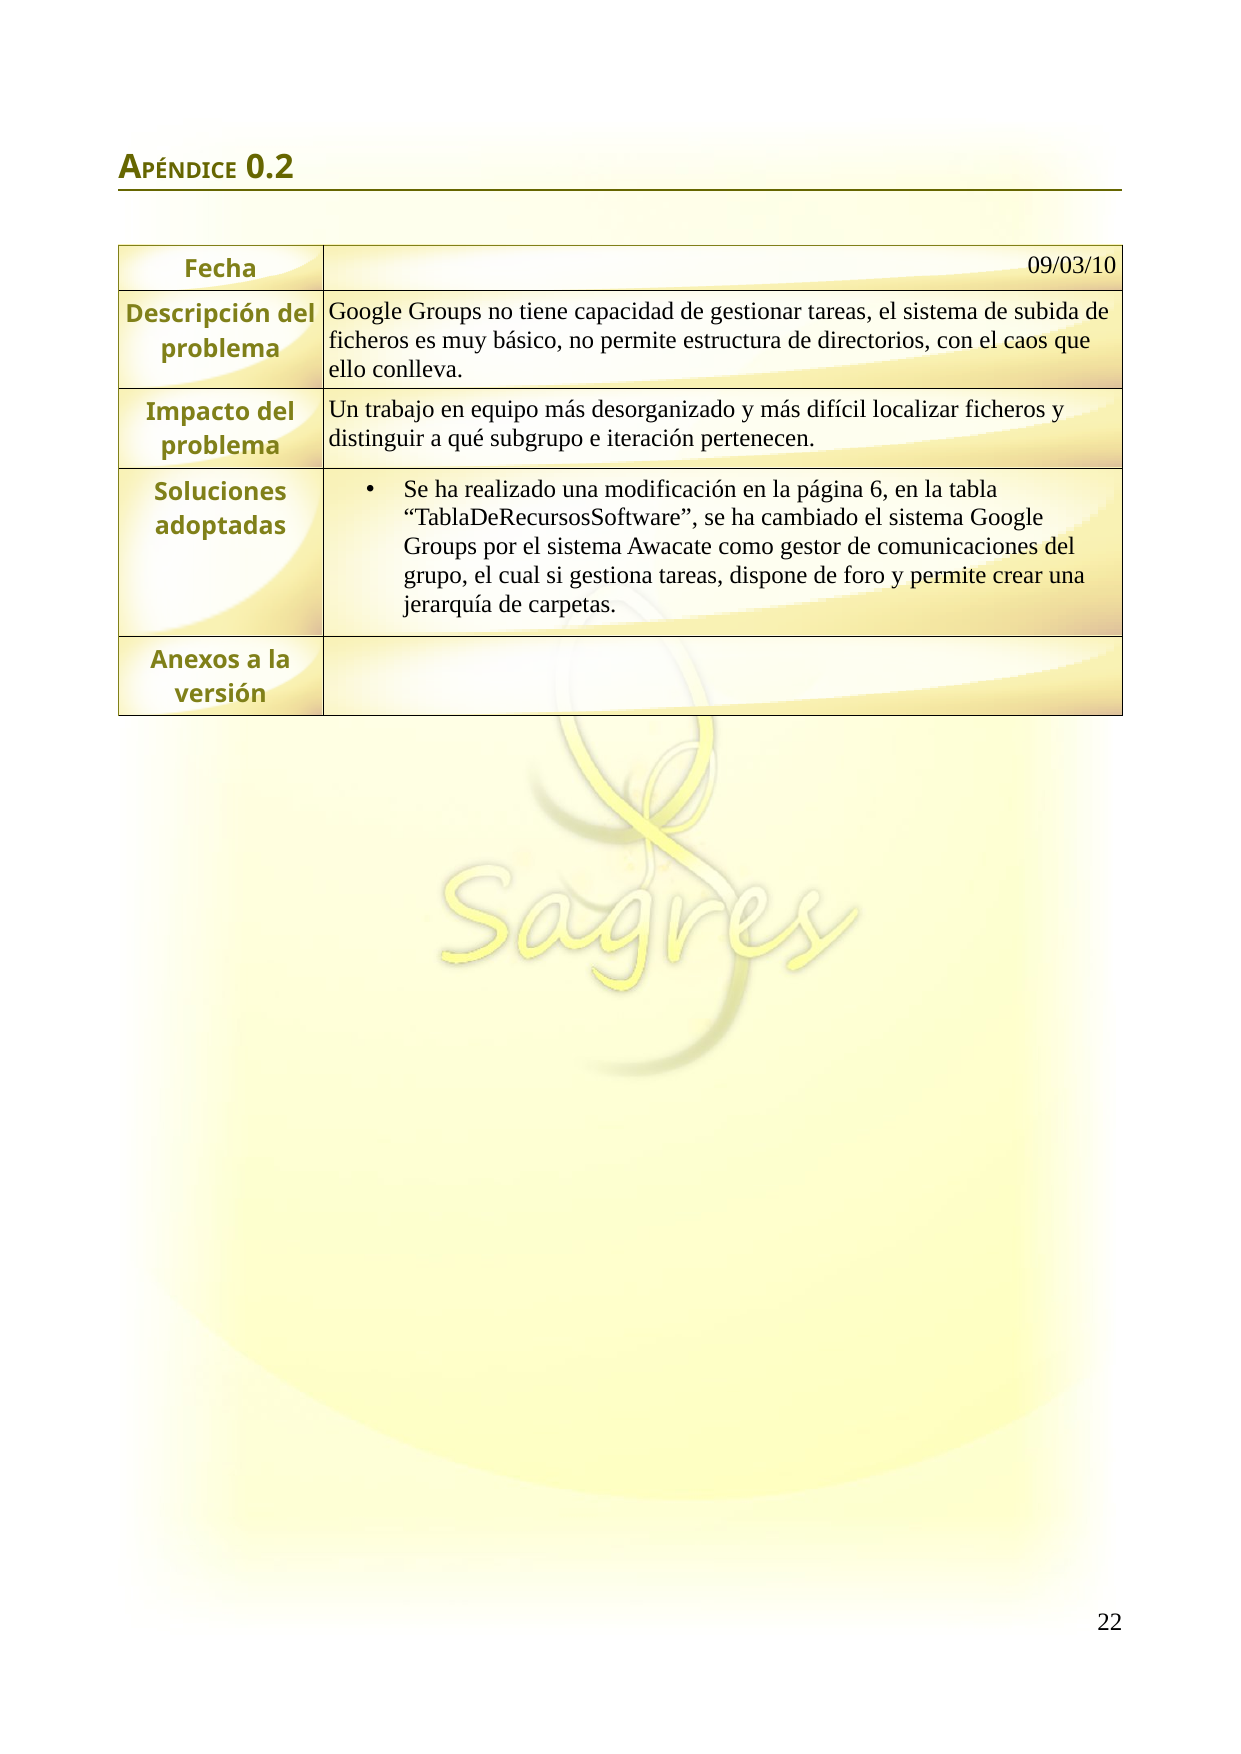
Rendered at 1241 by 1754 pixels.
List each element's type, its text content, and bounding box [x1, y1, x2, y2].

picture [118, 118, 1122, 143]
table_cell Descripción del problema [119, 291, 323, 388]
picture [118, 716, 1122, 1636]
table_cell Un trabajo en equipo más desorganizado y más difícil localizar ficheros y distinguir a qué subgrupo e iteración pertenecen. [324, 389, 1122, 468]
table_cell Google Groups no tiene capacidad de gestionar tareas, el sistema de subida de ficheros es muy básico, no permite estructura de directorios, con el caos que ello conlleva. [324, 291, 1122, 388]
table_cell Se ha realizado una modificación en la página 6, en la tabla “TablaDeRecursosSoftware”, se ha cambiado el sistema Google Groups por el sistema Awacate como gestor de comunicaciones del grupo, el cual si gestiona tareas, dispone de foro y permite crear una jerarquía de carpetas. [324, 469, 1122, 636]
table_cell [324, 637, 1122, 715]
table_cell Anexos a la versión [119, 637, 323, 715]
table_header Fecha [119, 246, 323, 290]
picture [118, 191, 1122, 245]
table_cell Soluciones adoptadas [119, 469, 323, 636]
table_cell Impacto del problema [119, 389, 323, 468]
subtitle Apéndice 0.2 [118, 143, 1122, 189]
table_header 09/03/10 [324, 246, 1122, 290]
